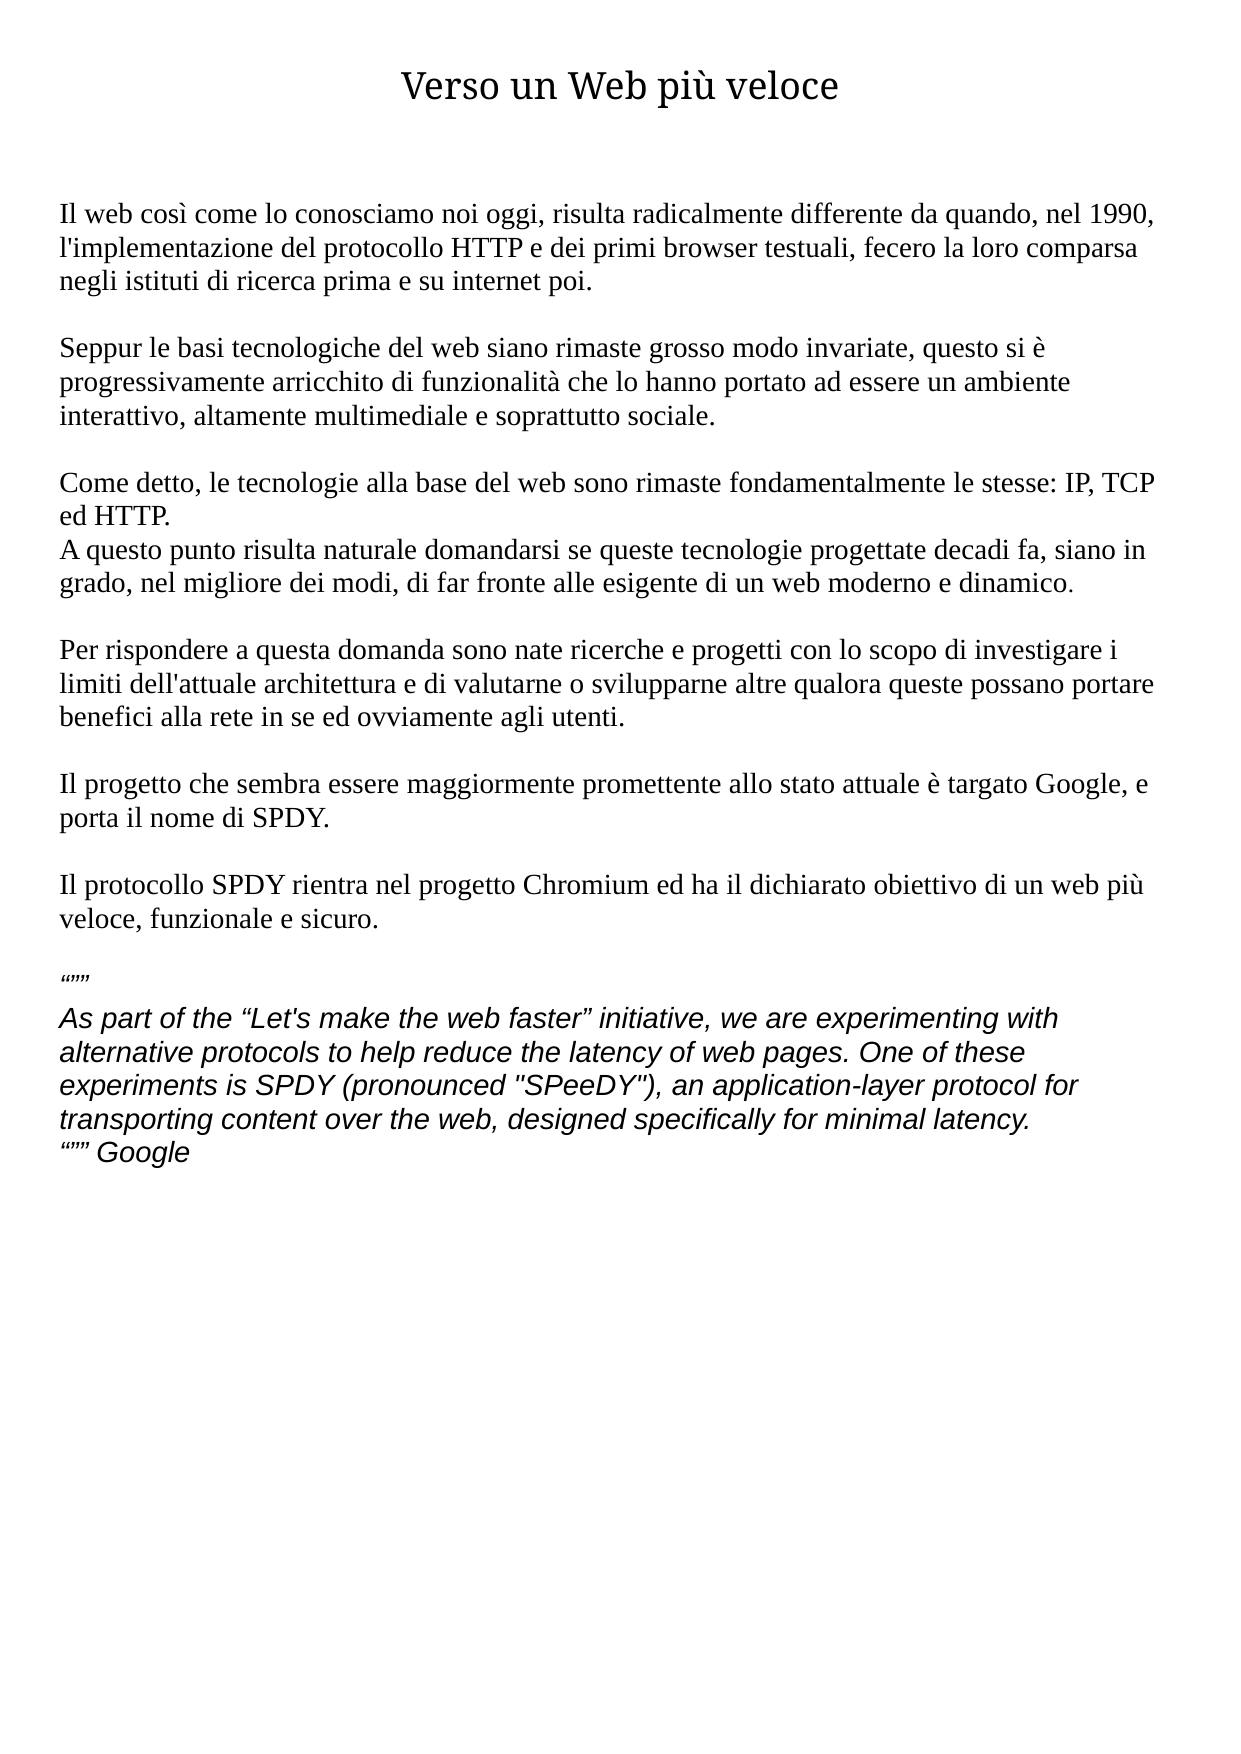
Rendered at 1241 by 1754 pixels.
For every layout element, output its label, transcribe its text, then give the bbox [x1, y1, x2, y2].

text “”” Google [59, 1136, 1181, 1169]
text A questo punto risulta naturale domandarsi se queste tecnologie progettate decadi fa, siano in grado, nel migliore dei modi, di far fronte alle esigente di un web moderno e dinamico. [59, 532, 1181, 599]
text Per rispondere a questa domanda sono nate ricerche e progetti con lo scopo di investigare i limiti dell'attuale architettura e di valutarne o svilupparne altre qualora queste possano portare benefici alla rete in se ed ovviamente agli utenti. [59, 632, 1181, 733]
text Come detto, le tecnologie alla base del web sono rimaste fondamentalmente le stesse: IP, TCP ed HTTP. [59, 465, 1181, 532]
text Seppur le basi tecnologiche del web siano rimaste grosso modo invariate, questo si è progressivamente arricchito di funzionalità che lo hanno portato ad essere un ambiente interattivo, altamente multimediale e soprattutto sociale. [59, 331, 1181, 431]
text As part of the “Let's make the web faster” initiative, we are experimenting with alternative protocols to help reduce the latency of web pages. One of these experiments is SPDY (pronounced "SPeeDY"), an application-layer protocol for transporting content over the web, designed specifically for minimal latency. [59, 1001, 1181, 1136]
text Il protocollo SPDY rientra nel progetto Chromium ed ha il dichiarato obiettivo di un web più veloce, funzionale e sicuro. [59, 867, 1181, 934]
text Il web così come lo conosciamo noi oggi, risulta radicalmente differente da quando, nel 1990, l'implementazione del protocollo HTTP e dei primi browser testuali, fecero la loro comparsa negli istituti di ricerca prima e su internet poi. [59, 196, 1181, 297]
text Verso un Web più veloce [59, 59, 1181, 110]
text Il progetto che sembra essere maggiormente promettente allo stato attuale è targato Google, e porta il nome di SPDY. [59, 767, 1181, 834]
text “”” [59, 968, 1181, 1001]
